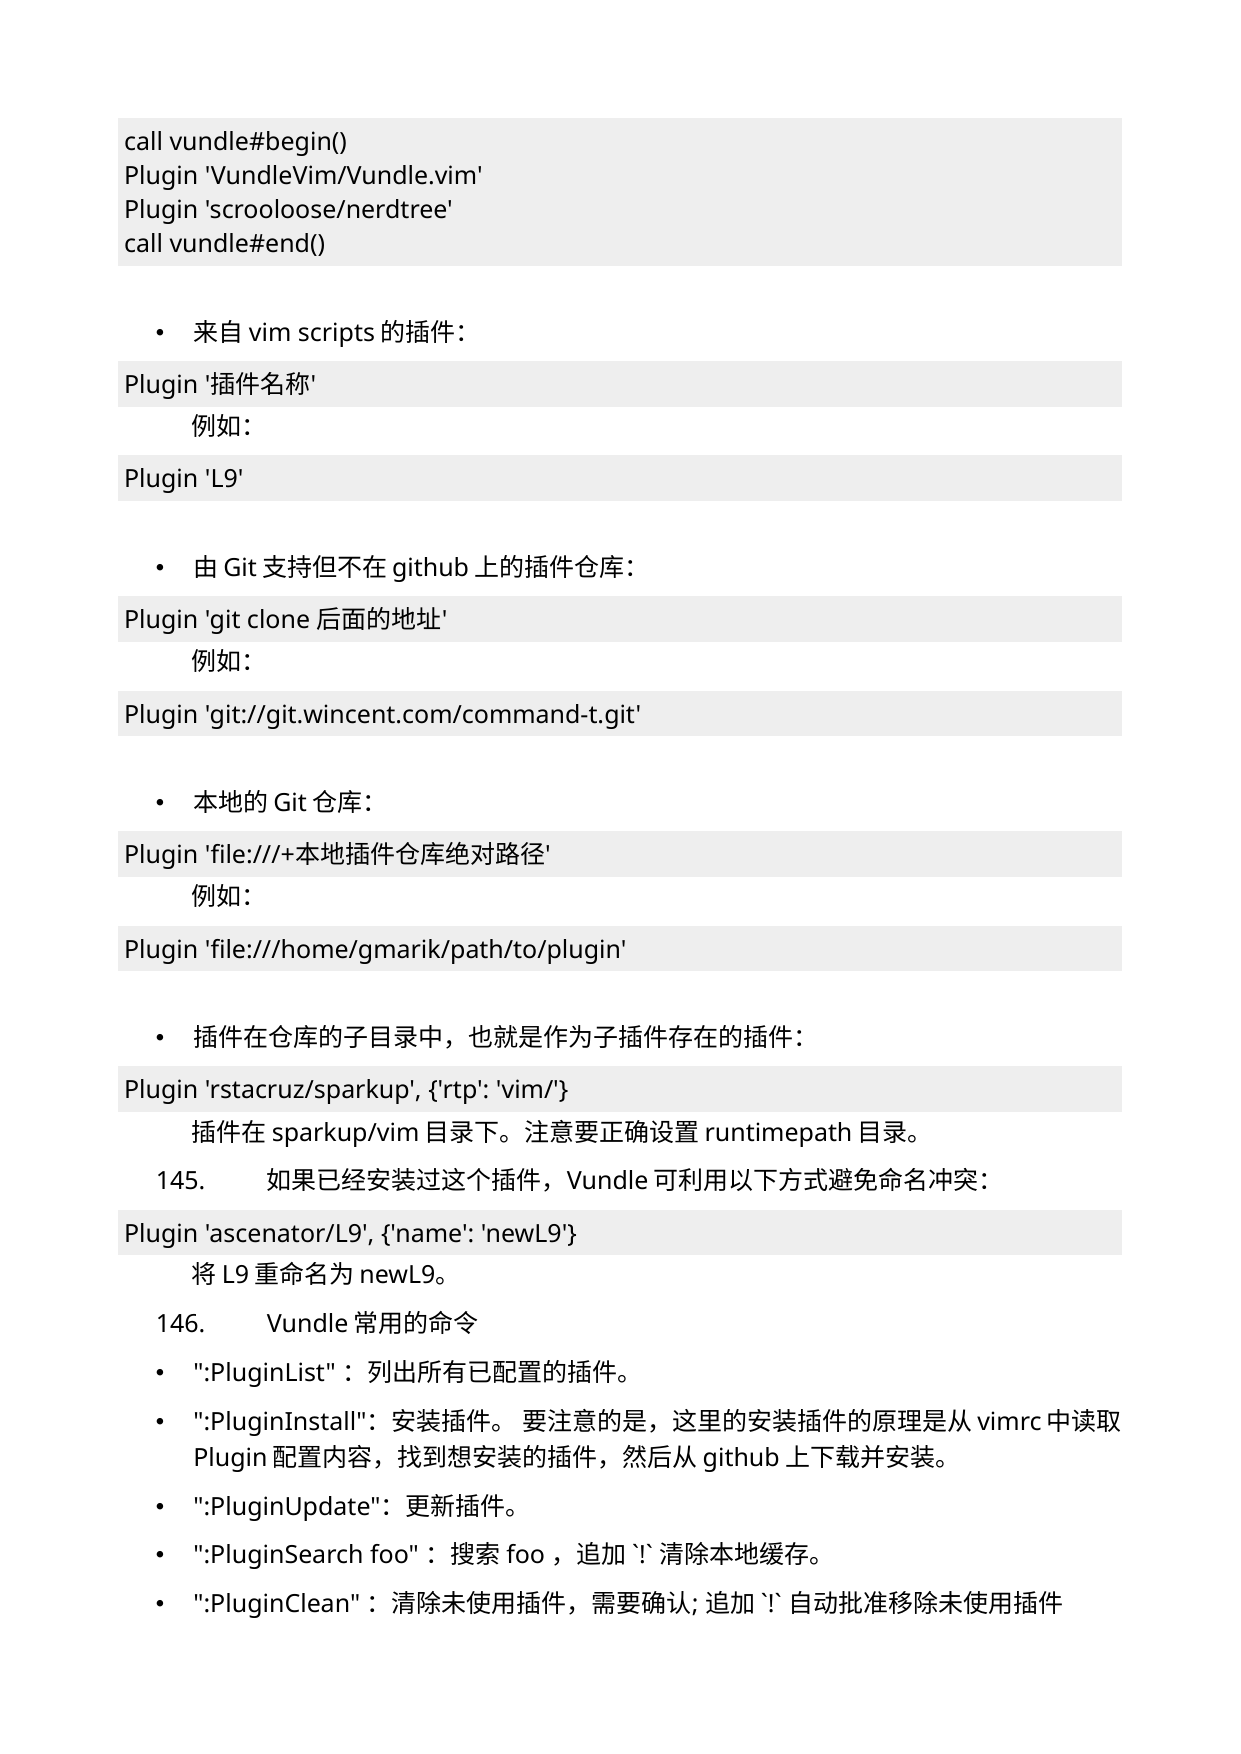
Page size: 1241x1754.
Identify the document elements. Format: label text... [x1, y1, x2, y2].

text 例如： [118, 642, 1122, 678]
table_header Plugin 'rstacruz/sparkup', {'rtp': 'vim/'} [118, 1066, 1122, 1112]
text 插件在sparkup/vim目录下。注意要正确设置runtimepath目录。 [118, 1112, 1122, 1148]
list 如果已经安装过这个插件，Vundle可利用以下方式避免命名冲突： [156, 1161, 1122, 1197]
list 来自 vim scripts的插件： [156, 312, 1122, 349]
list ":PluginList" ：列出所有已配置的插件。 [156, 1352, 1122, 1389]
list 由Git支持但不在github上的插件仓库： [156, 547, 1122, 584]
list 本地的Git仓库： [156, 783, 1122, 819]
table_header Plugin 'ascenator/L9', {'name': 'newL9'} [118, 1210, 1122, 1255]
table_header call vundle#begin() Plugin 'VundleVim/Vundle.vim' Plugin 'scrooloose/nerdtree' call vundle#end() [118, 118, 1122, 266]
list ":PluginUpdate"：更新插件。 [156, 1486, 1122, 1522]
table_header Plugin 'git://git.wincent.com/command-t.git' [118, 691, 1122, 736]
table_header Plugin 'file:///home/gmarik/path/to/plugin' [118, 926, 1122, 971]
table_header Plugin '插件名称' [118, 361, 1122, 407]
text 例如： [118, 877, 1122, 913]
list Vundle常用的命令 [156, 1304, 1122, 1340]
table_header Plugin 'file:///+本地插件仓库绝对路径' [118, 831, 1122, 877]
table_header Plugin 'git clone 后面的地址' [118, 596, 1122, 642]
table_header Plugin 'L9' [118, 455, 1122, 501]
list ":PluginInstall"：安装插件。 要注意的是，这里的安装插件的原理是从vimrc中读取Plugin配置内容，找到想安装的插件，然后从github上下载并安装。 [156, 1401, 1122, 1474]
text 将L9重命名为newL9。 [118, 1255, 1122, 1291]
list ":PluginClean" ：清除未使用插件，需要确认; 追加 `!` 自动批准移除未使用插件 [156, 1584, 1122, 1620]
list 插件在仓库的子目录中，也就是作为子插件存在的插件： [156, 1018, 1122, 1054]
list ":PluginSearch foo" ：搜索 foo ，追加 `!` 清除本地缓存。 [156, 1535, 1122, 1571]
text 例如： [118, 407, 1122, 443]
